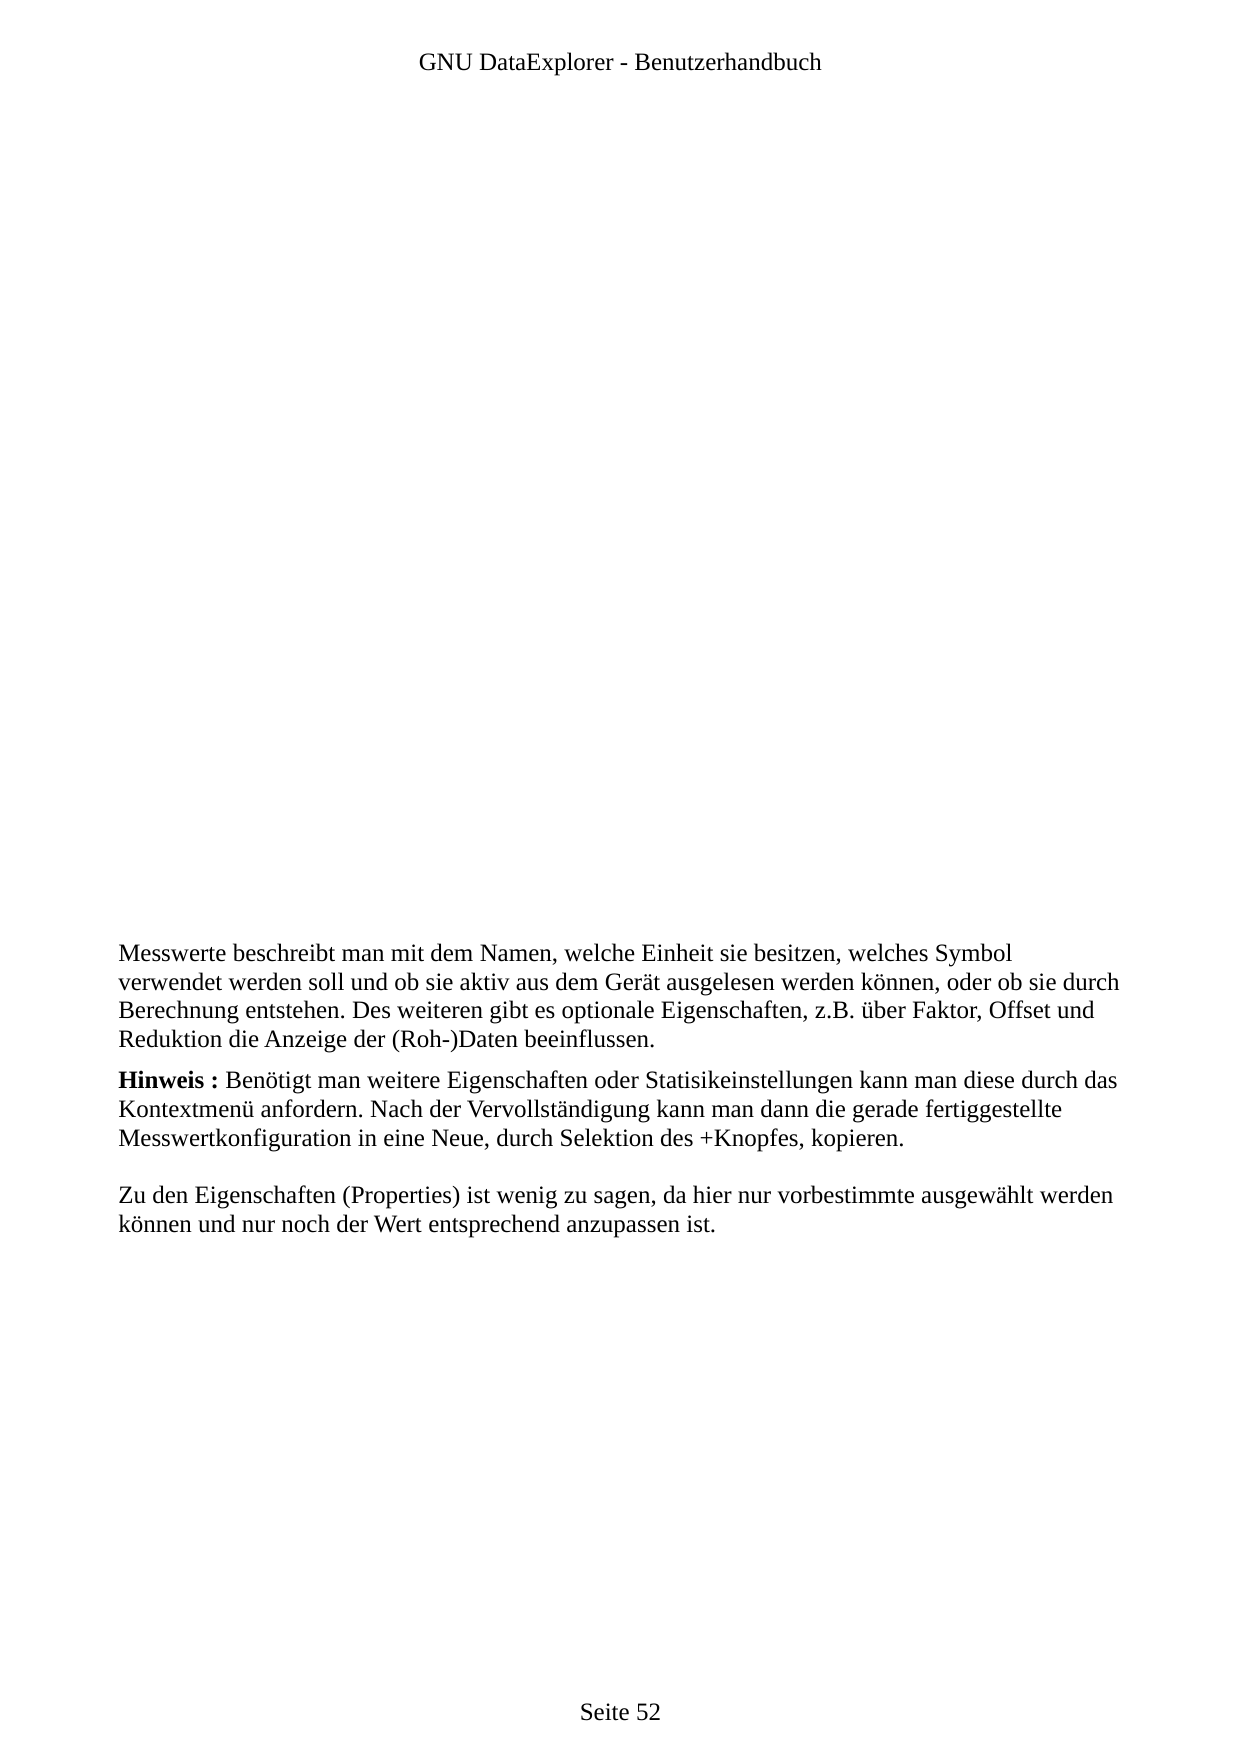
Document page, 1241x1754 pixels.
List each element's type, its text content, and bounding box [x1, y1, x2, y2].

text Messwerte beschreibt man mit dem Namen, welche Einheit sie besitzen, welches Symbol verwendet werden soll und ob sie aktiv aus dem Gerät ausgelesen werden können, oder ob sie durch Berechnung entstehen. Des weiteren gibt es optionale Eigenschaften, z.B. über Faktor, Offset und Reduktion die Anzeige der (Roh-)Daten beeinflussen. [118, 600, 1122, 1053]
text Hinweis : Benötigt man weitere Eigenschaften oder Statisikeinstellungen kann man diese durch das Kontextmenü anfordern. Nach der Vervollständigung kann man dann die gerade fertiggestellte Messwertkonfiguration in eine Neue, durch Selektion des +Knopfes, kopieren. Zu den Eigenschaften (Properties) ist wenig zu sagen, da hier nur vorbestimmte ausgewählt werden können und nur noch der Wert entsprechend anzupassen ist. [118, 1066, 1122, 1238]
